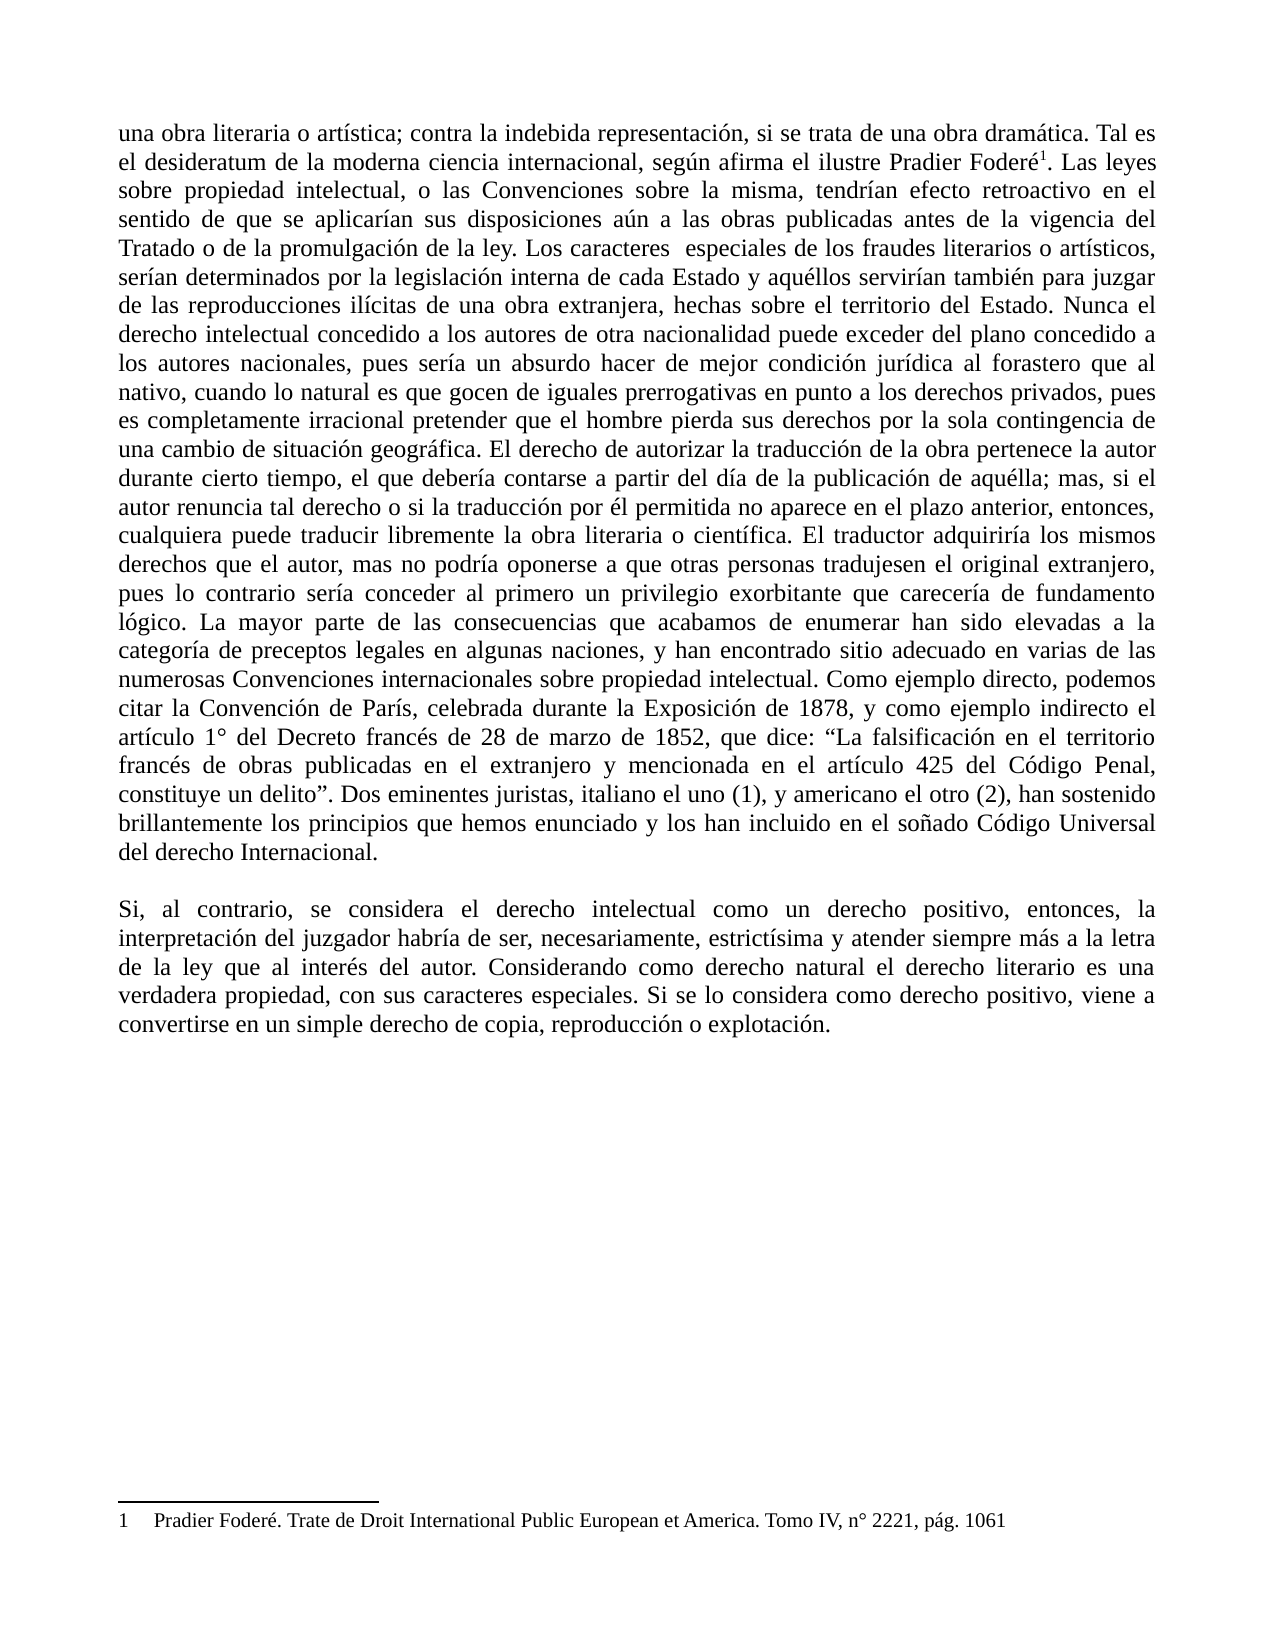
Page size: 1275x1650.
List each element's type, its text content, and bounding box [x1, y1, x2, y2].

text Si, al contrario, se considera el derecho intelectual como un derecho positivo, entonces, la interpretación del juzgador habría de ser, necesariamente, estrictísima y atender siempre más a la letra de la ley que al interés del autor. Considerando como derecho natural el derecho literario es una verdadera propiedad, con sus caracteres especiales. Si se lo considera como derecho positivo, viene a convertirse en un simple derecho de copia, reproducción o explotación. [118, 894, 1157, 1038]
text Pradier Foderé. Trate de Droit International Public European et America. Tomo IV, n° 2221, pág. 1061 [118, 1508, 1157, 1532]
text una obra literaria o artística; contra la indebida representación, si se trata de una obra dramática. Tal es el desideratum de la moderna ciencia internacional, según afirma el ilustre Pradier Foderé. Las leyes sobre propiedad intelectual, o las Convenciones sobre la misma, tendrían efecto retroactivo en el sentido de que se aplicarían sus disposiciones aún a las obras publicadas antes de la vigencia del Tratado o de la promulgación de la ley. Los caracteres especiales de los fraudes literarios o artísticos, serían determinados por la legislación interna de cada Estado y aquéllos servirían también para juzgar de las reproducciones ilícitas de una obra extranjera, hechas sobre el territorio del Estado. Nunca el derecho intelectual concedido a los autores de otra nacionalidad puede exceder del plano concedido a los autores nacionales, pues sería un absurdo hacer de mejor condición jurídica al forastero que al nativo, cuando lo natural es que gocen de iguales prerrogativas en punto a los derechos privados, pues es completamente irracional pretender que el hombre pierda sus derechos por la sola contingencia de una cambio de situación geográfica. El derecho de autorizar la traducción de la obra pertenece la autor durante cierto tiempo, el que debería contarse a partir del día de la publicación de aquélla; mas, si el autor renuncia tal derecho o si la traducción por él permitida no aparece en el plazo anterior, entonces, cualquiera puede traducir libremente la obra literaria o científica. El traductor adquiriría los mismos derechos que el autor, mas no podría oponerse a que otras personas tradujesen el original extranjero, pues lo contrario sería conceder al primero un privilegio exorbitante que carecería de fundamento lógico. La mayor parte de las consecuencias que acabamos de enumerar han sido elevadas a la categoría de preceptos legales en algunas naciones, y han encontrado sitio adecuado en varias de las numerosas Convenciones internacionales sobre propiedad intelectual. Como ejemplo directo, podemos citar la Convención de París, celebrada durante la Exposición de 1878, y como ejemplo indirecto el artículo 1° del Decreto francés de 28 de marzo de 1852, que dice: “La falsificación en el territorio francés de obras publicadas en el extranjero y mencionada en el artículo 425 del Código Penal, constituye un delito”. Dos eminentes juristas, italiano el uno (1), y americano el otro (2), han sostenido brillantemente los principios que hemos enunciado y los han incluido en el soñado Código Universal del derecho Internacional. [118, 118, 1157, 866]
